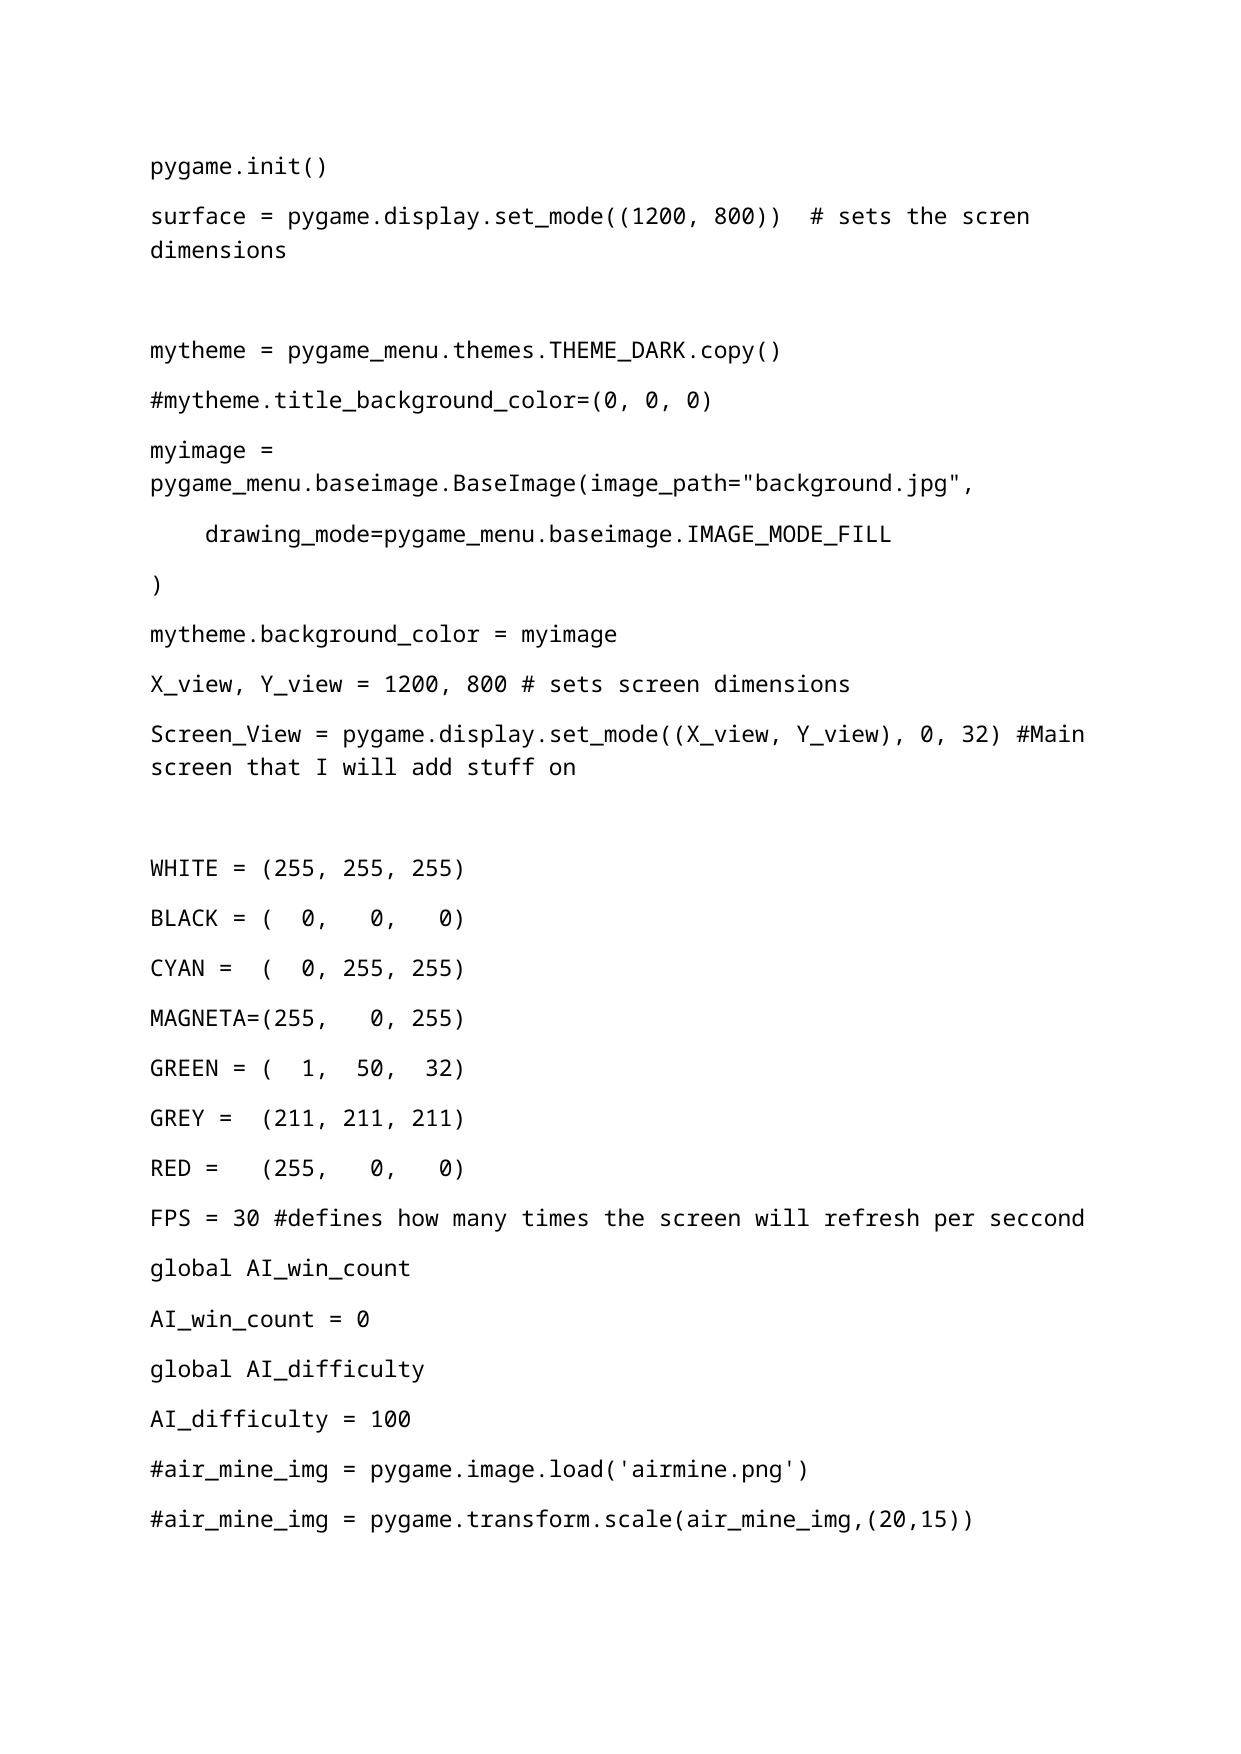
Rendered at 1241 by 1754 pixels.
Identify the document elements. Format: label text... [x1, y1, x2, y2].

text AI_win_count = 0 [150, 1302, 1090, 1334]
text GREY = (211, 211, 211) [150, 1102, 1090, 1133]
text BLACK = ( 0, 0, 0) [150, 902, 1090, 933]
text global AI_difficulty [150, 1353, 1090, 1384]
text MAGNETA=(255, 0, 255) [150, 1002, 1090, 1033]
text mytheme.background_color = myimage [150, 618, 1090, 649]
text surface = pygame.display.set_mode((1200, 800)) # sets the scren dimensions [150, 200, 1090, 265]
text mytheme = pygame_menu.themes.THEME_DARK.copy() [150, 334, 1090, 365]
text WHITE = (255, 255, 255) [150, 852, 1090, 883]
text AI_difficulty = 100 [150, 1403, 1090, 1434]
text myimage = pygame_menu.baseimage.BaseImage(image_path="background.jpg", [150, 434, 1090, 499]
text FPS = 30 #defines how many times the screen will refresh per seccond [150, 1202, 1090, 1233]
text #air_mine_img = pygame.transform.scale(air_mine_img,(20,15)) [150, 1503, 1090, 1534]
text Screen_View = pygame.display.set_mode((X_view, Y_view), 0, 32) #Main screen that I will add stuff on [150, 718, 1090, 783]
text #air_mine_img = pygame.image.load('airmine.png') [150, 1453, 1090, 1484]
text global AI_win_count [150, 1252, 1090, 1284]
text ) [150, 568, 1090, 599]
text GREEN = ( 1, 50, 32) [150, 1052, 1090, 1083]
text drawing_mode=pygame_menu.baseimage.IMAGE_MODE_FILL [150, 517, 1090, 549]
text CYAN = ( 0, 255, 255) [150, 952, 1090, 983]
text pygame.init() [150, 150, 1090, 181]
text #mytheme.title_background_color=(0, 0, 0) [150, 384, 1090, 415]
text X_view, Y_view = 1200, 800 # sets screen dimensions [150, 668, 1090, 699]
text RED = (255, 0, 0) [150, 1152, 1090, 1183]
